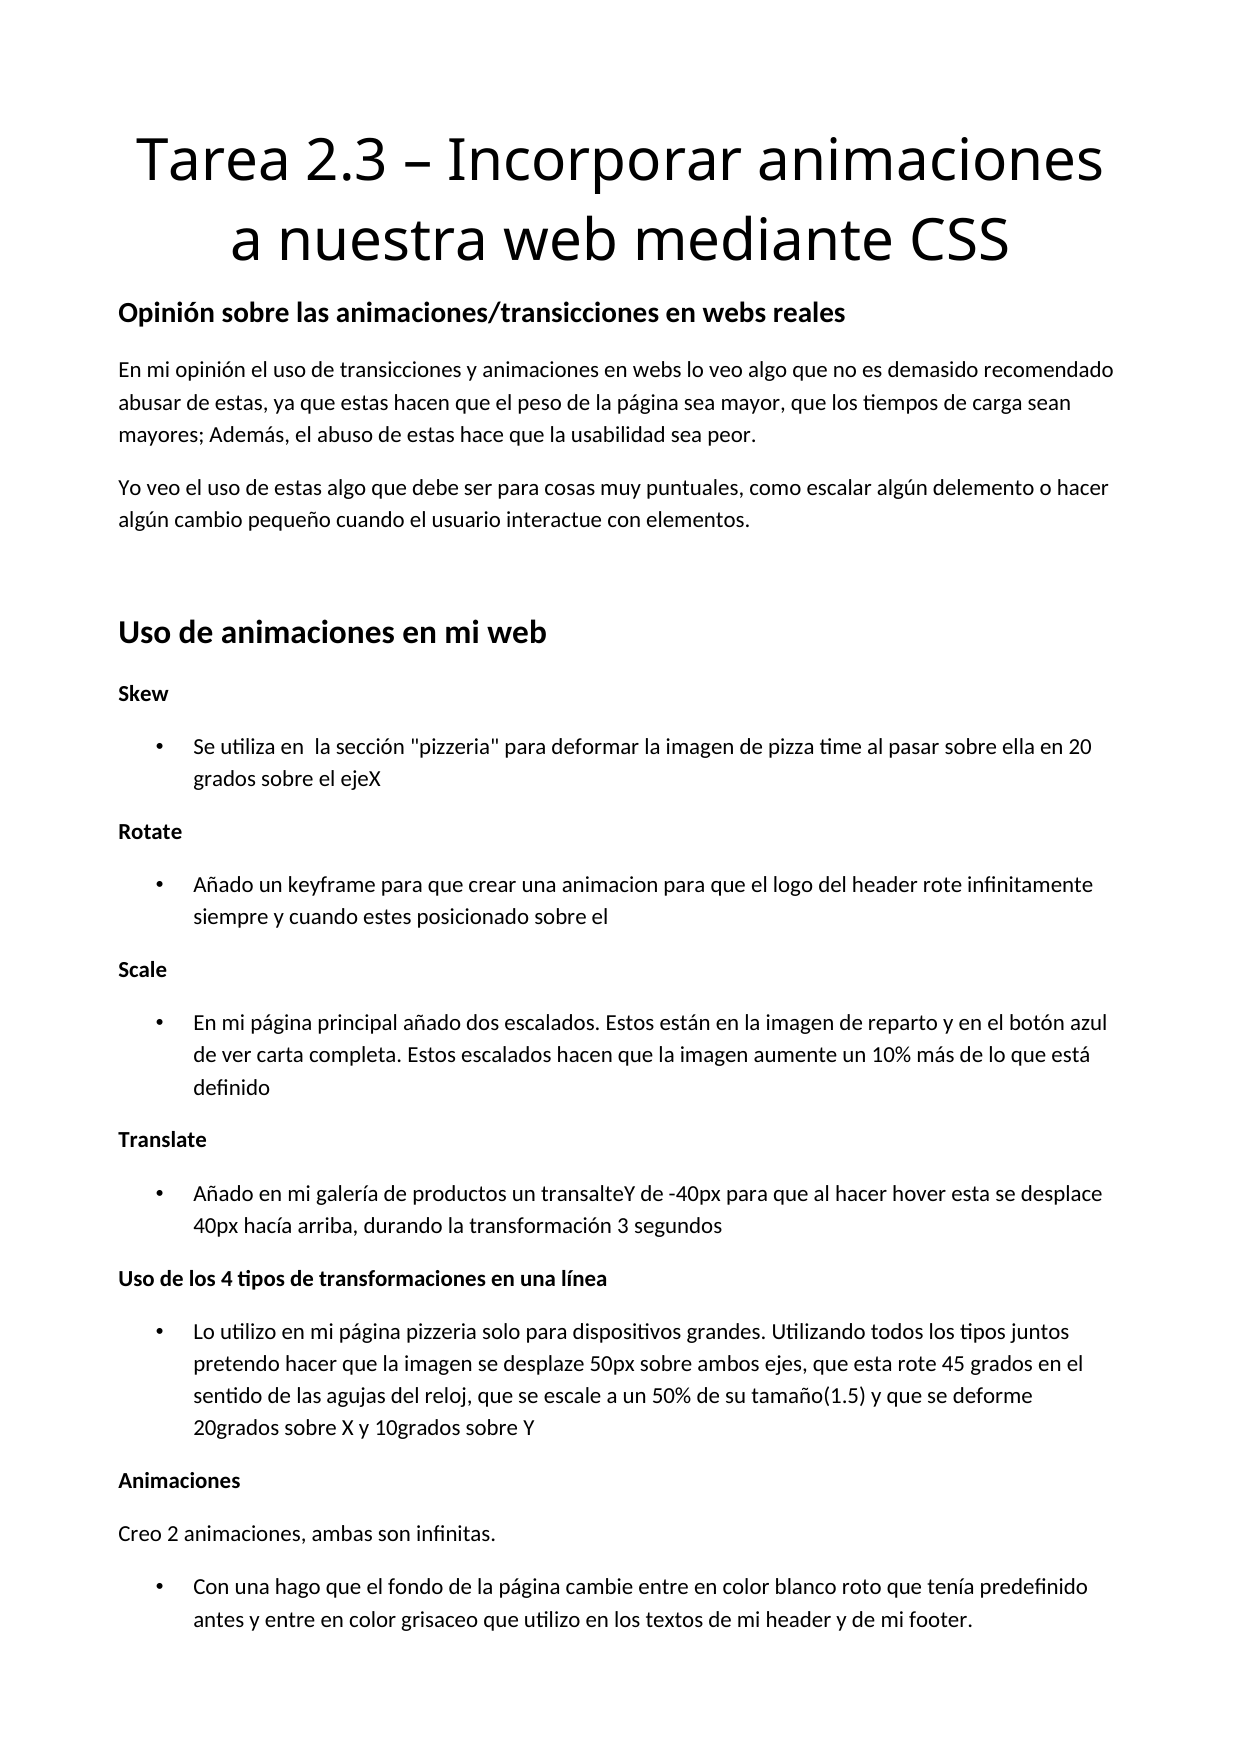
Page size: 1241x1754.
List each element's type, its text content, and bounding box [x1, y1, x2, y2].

list Lo utilizo en mi página pizzeria solo para dispositivos grandes. Utilizando todos los tipos juntos pretendo hacer que la imagen se desplaze 50px sobre ambos ejes, que esta rote 45 grados en el sentido de las agujas del reloj, que se escale a un 50% de su tamaño(1.5) y que se deforme 20grados sobre X y 10grados sobre Y [156, 1317, 1122, 1441]
list Añado un keyframe para que crear una animacion para que el logo del header rote infinitamente siempre y cuando estes posicionado sobre el [156, 870, 1122, 930]
text Uso de los 4 tipos de transformaciones en una línea [118, 1264, 1122, 1292]
text Scale [118, 955, 1122, 983]
list Añado en mi galería de productos un transalteY de -40px para que al hacer hover esta se desplace 40px hacía arriba, durando la transformación 3 segundos [156, 1179, 1122, 1239]
text Animaciones [118, 1466, 1122, 1494]
text Tarea 2.3 – Incorporar animaciones a nuestra web mediante CSS [118, 118, 1122, 277]
list Con una hago que el fondo de la página cambie entre en color blanco roto que tenía predefinido antes y entre en color grisaceo que utilizo en los textos de mi header y de mi footer. [156, 1572, 1122, 1633]
text En mi opinión el uso de transicciones y animaciones en webs lo veo algo que no es demasido recomendado abusar de estas, ya que estas hacen que el peso de la página sea mayor, que los tiempos de carga sean mayores; Además, el abuso de estas hace que la usabilidad sea peor. [118, 356, 1122, 448]
list En mi página principal añado dos escalados. Estos están en la imagen de reparto y en el botón azul de ver carta completa. Estos escalados hacen que la imagen aumente un 10% más de lo que está definido [156, 1008, 1122, 1101]
text Creo 2 animaciones, ambas son infinitas. [118, 1519, 1122, 1547]
text Uso de animaciones en mi web [118, 611, 1122, 652]
text Yo veo el uso de estas algo que debe ser para cosas muy puntuales, como escalar algún delemento o hacer algún cambio pequeño cuando el usuario interactue con elementos. [118, 473, 1122, 533]
text Translate [118, 1126, 1122, 1154]
text Opinión sobre las animaciones/transicciones en webs reales [118, 294, 1122, 329]
text Rotate [118, 817, 1122, 845]
list Se utiliza en la sección "pizzeria" para deformar la imagen de pizza time al pasar sobre ella en 20 grados sobre el ejeX [156, 732, 1122, 792]
text Skew [118, 679, 1122, 707]
